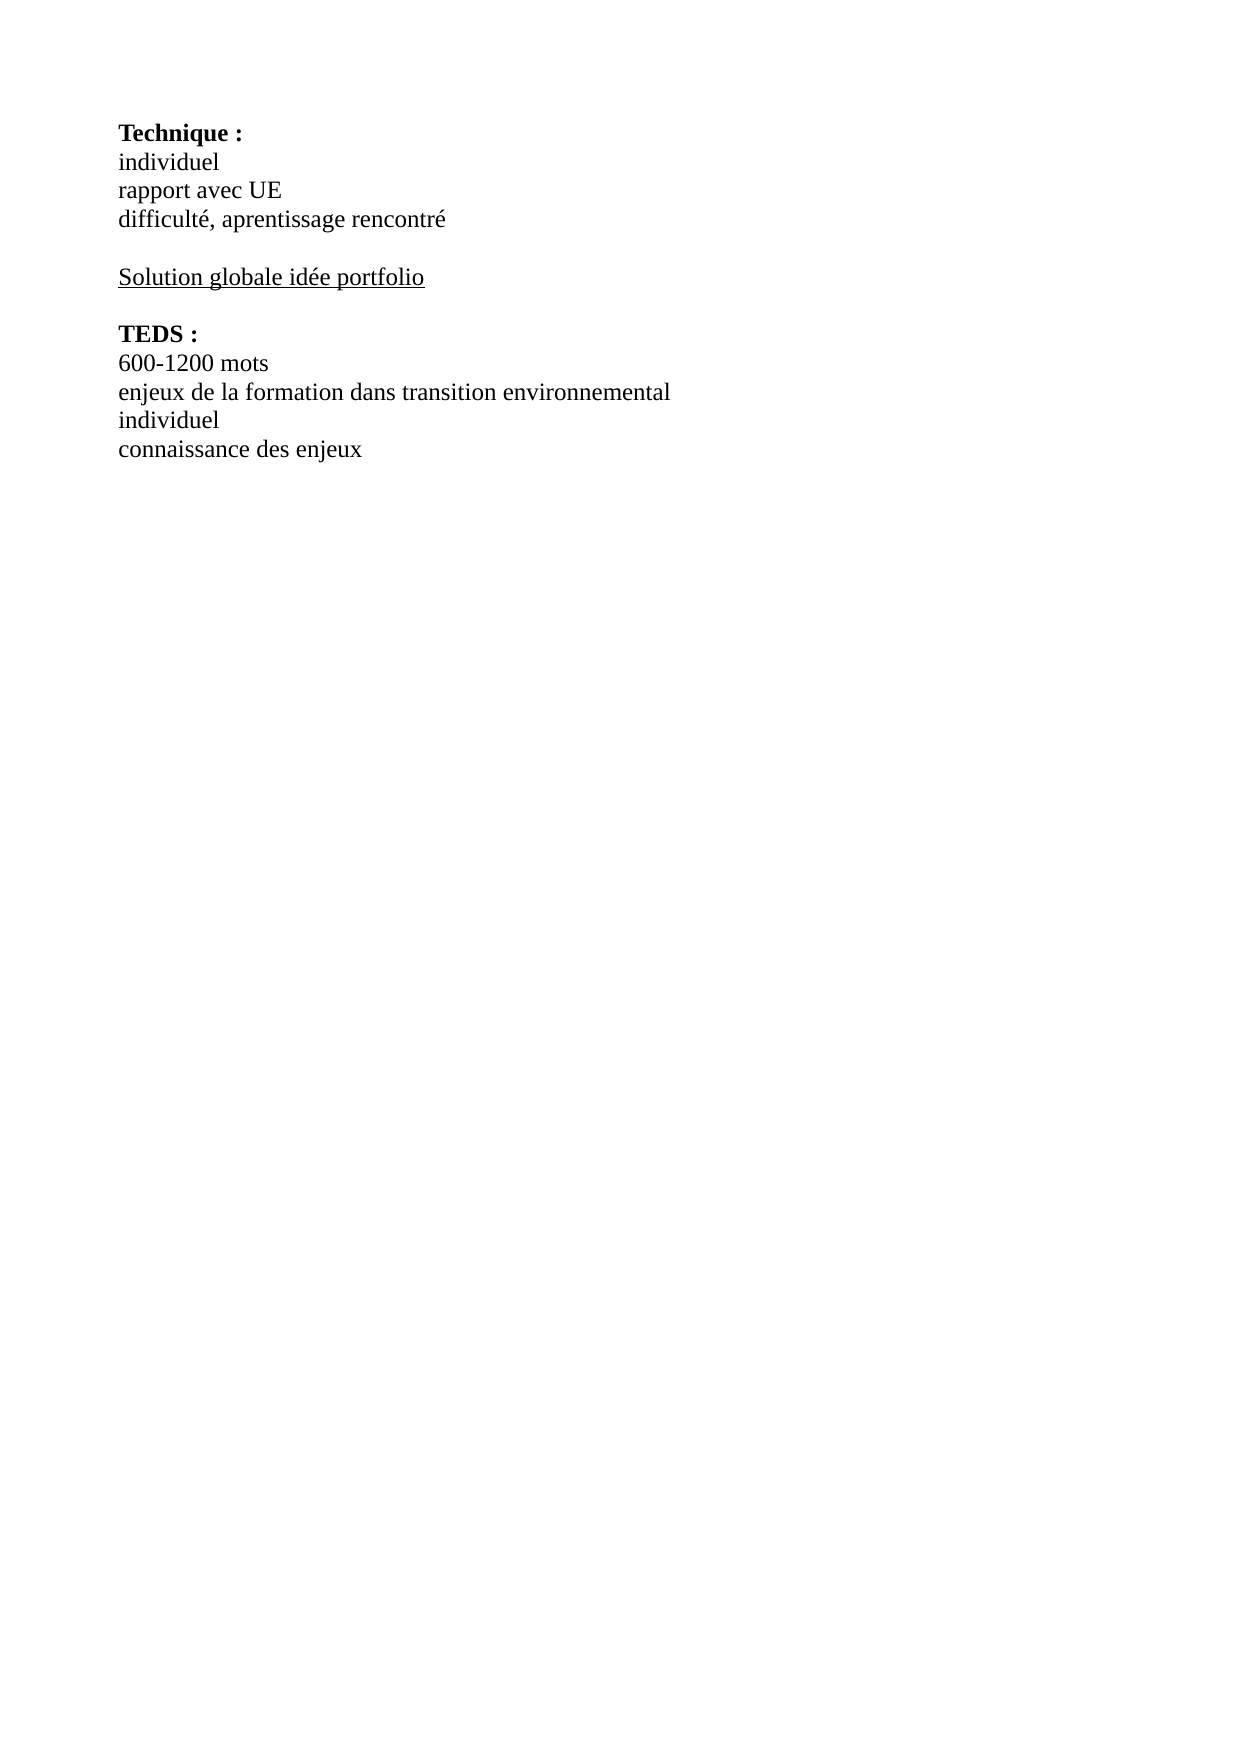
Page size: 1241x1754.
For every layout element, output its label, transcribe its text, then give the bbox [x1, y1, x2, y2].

text individuel [118, 406, 1122, 434]
text 600-1200 mots [118, 348, 1122, 377]
text individuel [118, 147, 1122, 176]
text difficulté, aprentissage rencontré [118, 204, 1122, 233]
text rapport avec UE [118, 176, 1122, 204]
text enjeux de la formation dans transition environnemental [118, 377, 1122, 406]
text TEDS : [118, 319, 1122, 348]
text Solution globale idée portfolio [118, 262, 1122, 291]
text connaissance des enjeux [118, 434, 1122, 463]
text Technique : [118, 118, 1122, 147]
